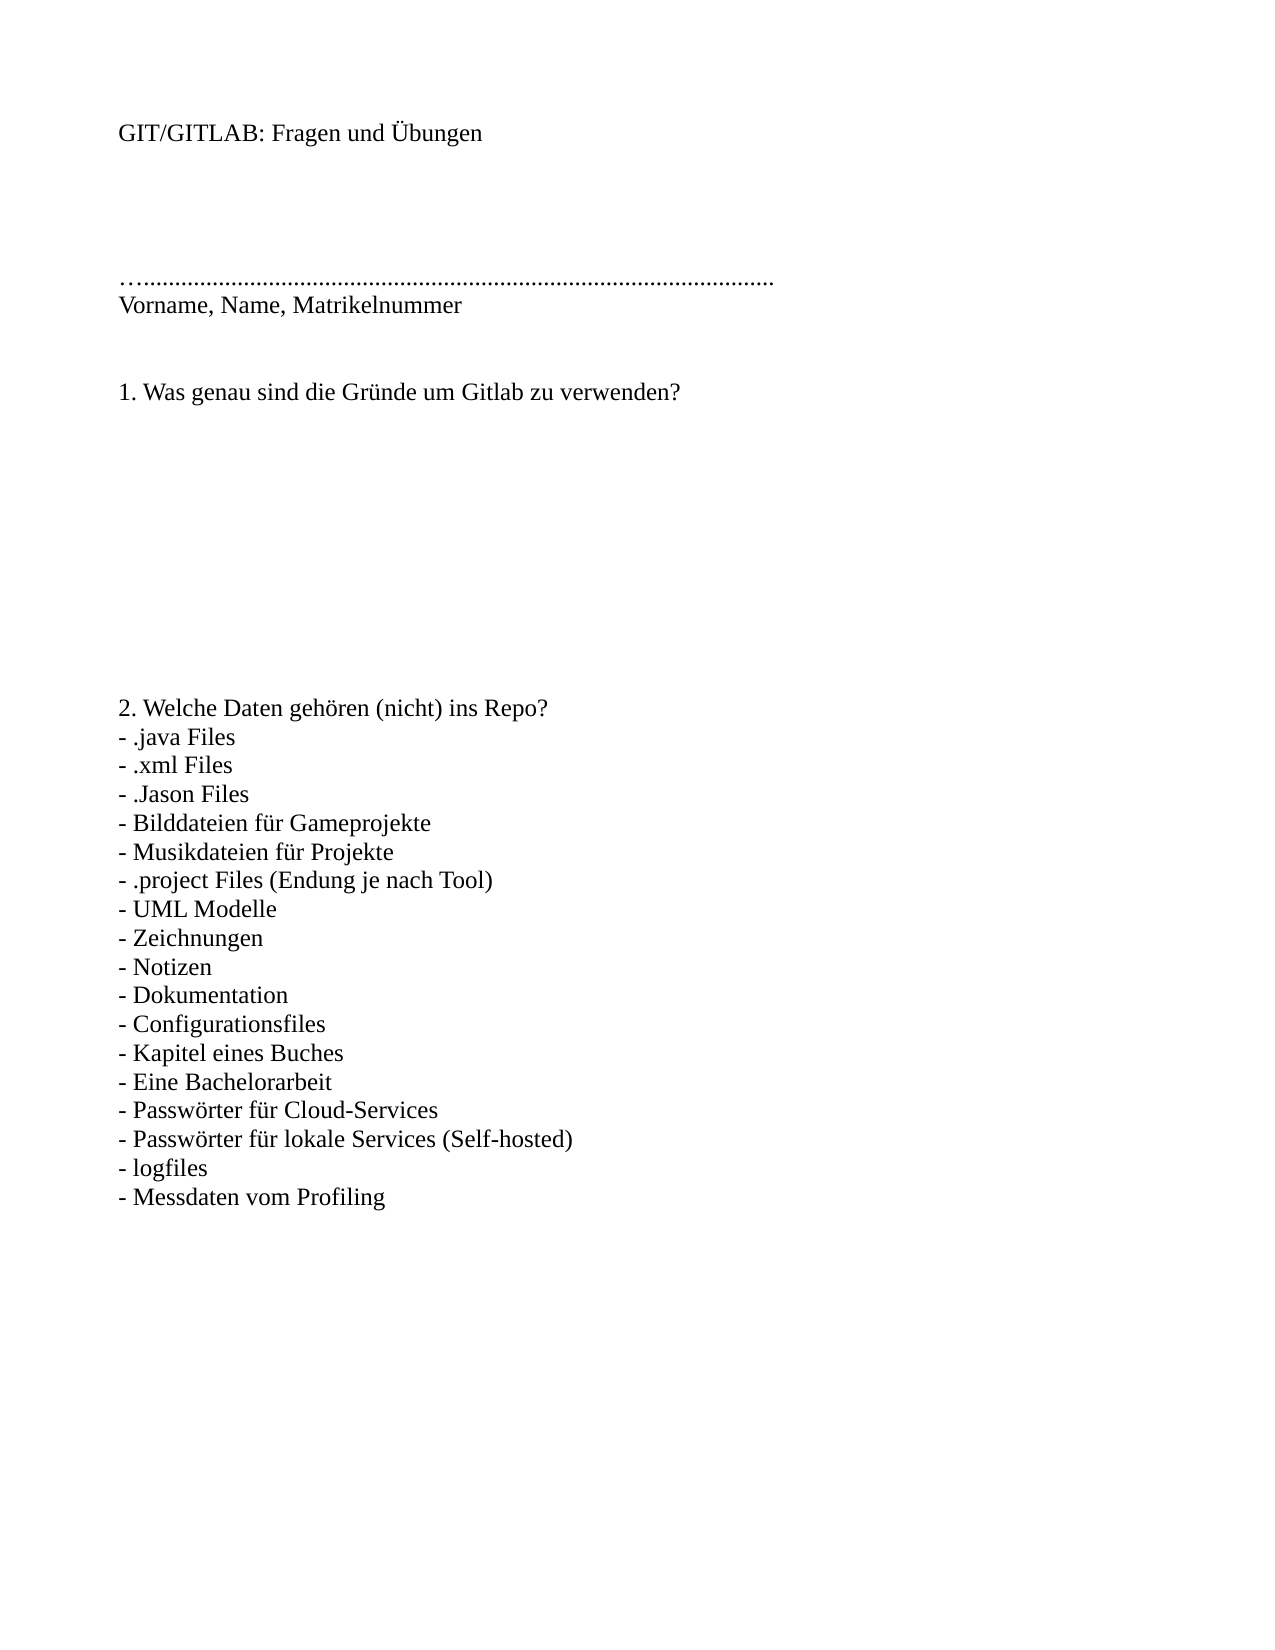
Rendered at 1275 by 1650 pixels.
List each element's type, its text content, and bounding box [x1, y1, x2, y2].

text - Zeichnungen [118, 923, 1157, 952]
text - UML Modelle [118, 894, 1157, 923]
text - .xml Files [118, 751, 1157, 779]
text - Kapitel eines Buches [118, 1038, 1157, 1067]
text - logfiles [118, 1153, 1157, 1182]
text …..................................................................................................... [118, 262, 1157, 291]
text 1. Was genau sind die Gründe um Gitlab zu verwenden? [118, 377, 1157, 406]
text - Notizen [118, 952, 1157, 981]
text - Configurationsfiles [118, 1009, 1157, 1038]
text - .Jason Files [118, 779, 1157, 808]
text 2. Welche Daten gehören (nicht) ins Repo? [118, 693, 1157, 722]
text - Bilddateien für Gameprojekte [118, 808, 1157, 837]
text - Dokumentation [118, 981, 1157, 1009]
text - Messdaten vom Profiling [118, 1182, 1157, 1211]
text - Eine Bachelorarbeit [118, 1067, 1157, 1096]
text GIT/GITLAB: Fragen und Übungen [118, 118, 1157, 147]
text Vorname, Name, Matrikelnummer [118, 291, 1157, 319]
text - Musikdateien für Projekte [118, 837, 1157, 866]
text - .project Files (Endung je nach Tool) [118, 866, 1157, 894]
text - Passwörter für Cloud-Services [118, 1096, 1157, 1124]
text - .java Files [118, 722, 1157, 751]
text - Passwörter für lokale Services (Self-hosted) [118, 1124, 1157, 1153]
